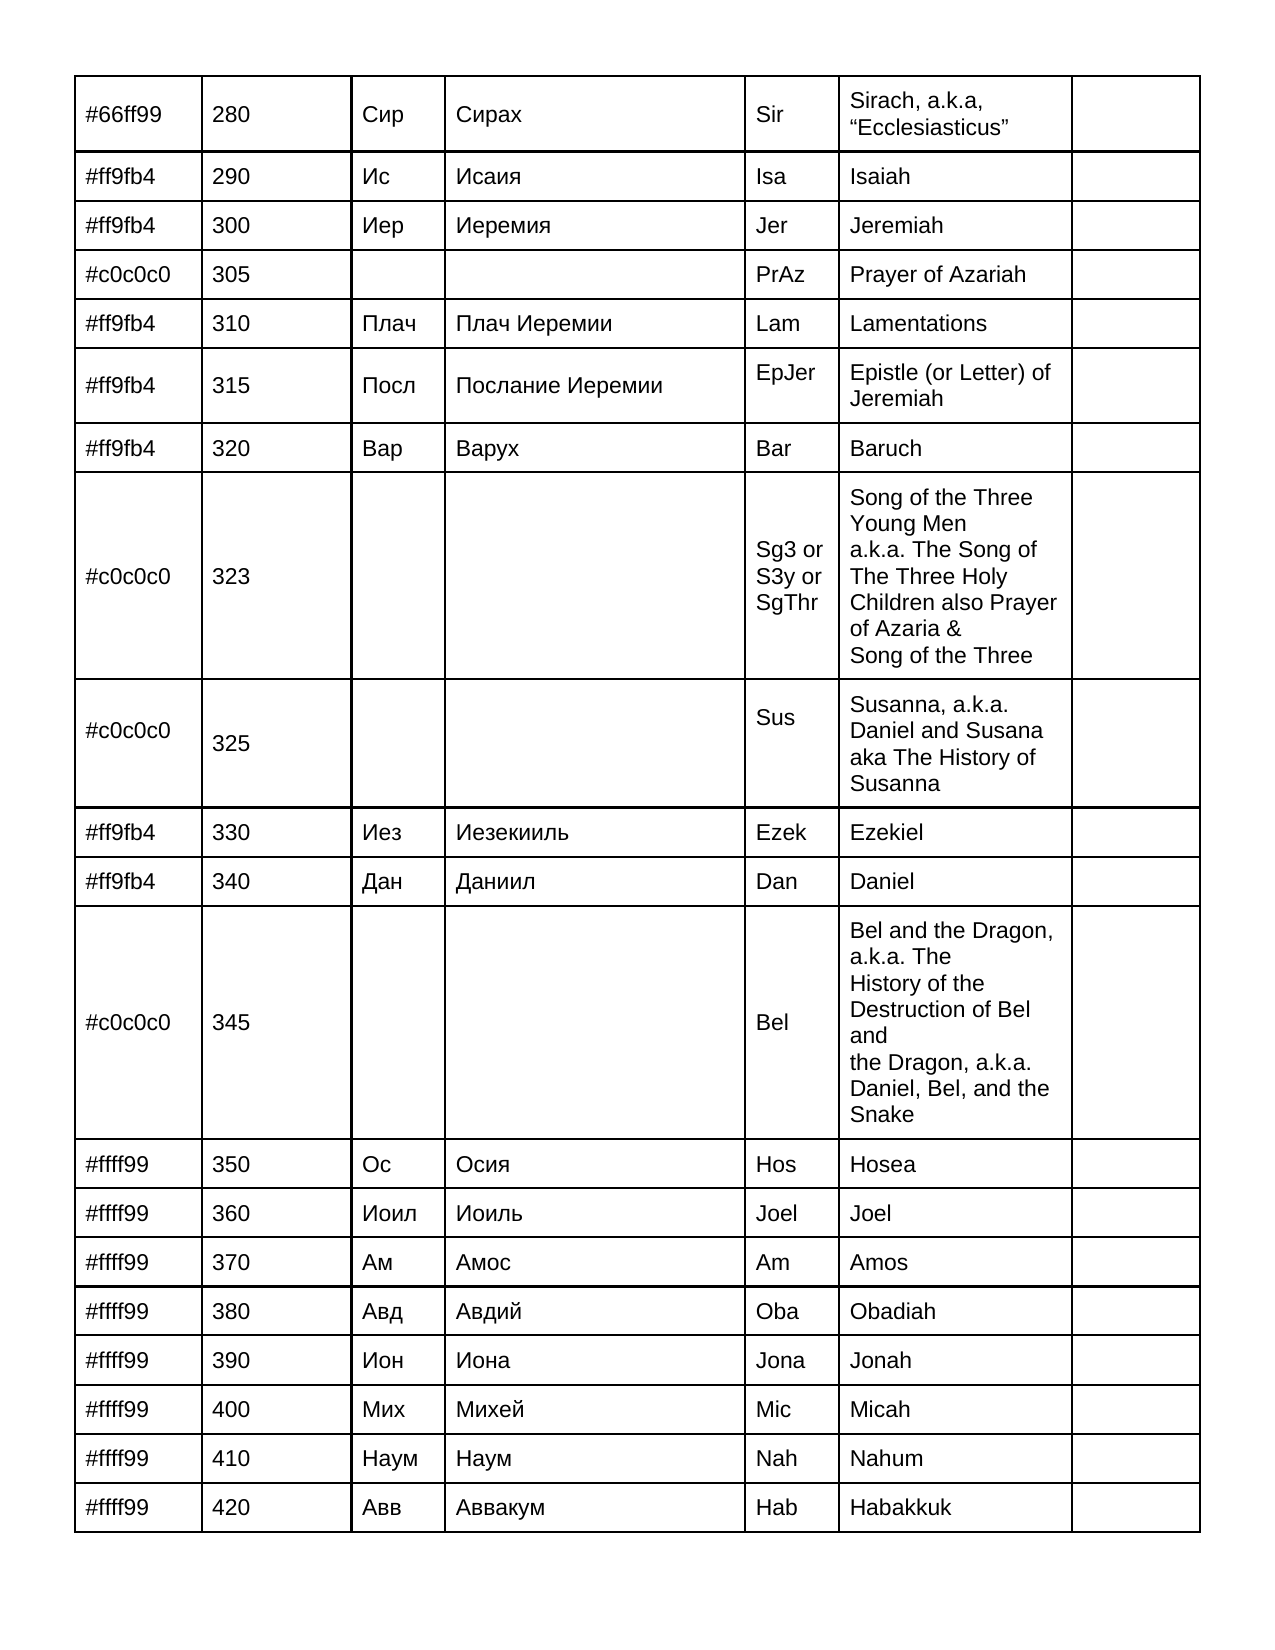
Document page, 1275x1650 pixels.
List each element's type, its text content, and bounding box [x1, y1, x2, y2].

table_cell Amos [840, 1238, 1071, 1285]
table_cell 390 [203, 1336, 350, 1383]
table_cell 280 [203, 77, 350, 150]
table_cell Jer [746, 202, 838, 248]
table_cell 360 [203, 1189, 350, 1236]
table_cell Epistle (or Letter) of Jeremiah [840, 349, 1071, 422]
table_cell 300 [203, 202, 350, 248]
table_cell Micah [840, 1386, 1071, 1432]
table_cell [446, 473, 744, 678]
table_cell 380 [203, 1288, 350, 1334]
table_cell #ffff99 [76, 1140, 201, 1187]
table_cell 340 [203, 858, 350, 904]
table_cell [1073, 907, 1199, 1138]
table_cell Иезекииль [446, 809, 744, 856]
table_cell Послание Иеремии [446, 349, 744, 422]
table_cell Иоиль [446, 1189, 744, 1236]
table_cell #ffff99 [76, 1336, 201, 1383]
table_cell Авв [353, 1484, 444, 1531]
table_cell 325 [203, 680, 350, 806]
table_cell Ос [353, 1140, 444, 1187]
table_cell #ff9fb4 [76, 202, 201, 248]
table_cell Сирах [446, 77, 744, 150]
table_cell #c0c0c0 [76, 251, 201, 298]
table_cell Isaiah [840, 153, 1071, 199]
table_cell Isa [746, 153, 838, 199]
table_cell #ff9fb4 [76, 809, 201, 856]
table_cell Осия [446, 1140, 744, 1187]
table_cell [1073, 153, 1199, 199]
table_cell Плач Иеремии [446, 300, 744, 347]
table_cell #ffff99 [76, 1435, 201, 1482]
table_cell [1073, 1435, 1199, 1482]
table_cell Иер [353, 202, 444, 248]
table_cell 305 [203, 251, 350, 298]
table_cell Варух [446, 424, 744, 471]
table_cell Ис [353, 153, 444, 199]
table_cell [1073, 77, 1199, 150]
table_cell 420 [203, 1484, 350, 1531]
table_cell Bar [746, 424, 838, 471]
table_cell #ffff99 [76, 1189, 201, 1236]
table_cell Jeremiah [840, 202, 1071, 248]
table_cell Sir [746, 77, 838, 150]
table_cell Mic [746, 1386, 838, 1432]
table_cell Nahum [840, 1435, 1071, 1482]
table_cell #ff9fb4 [76, 300, 201, 347]
table_cell #ff9fb4 [76, 153, 201, 199]
table_cell 350 [203, 1140, 350, 1187]
table_cell Bel and the Dragon, a.k.a. The History of the Destruction of Bel and the Dragon, a.k.a. Daniel, Bel, and the Snake [840, 907, 1071, 1138]
table_cell [1073, 1288, 1199, 1334]
table_cell Sirach, a.k.a, “Ecclesiasticus” [840, 77, 1071, 150]
table_cell 330 [203, 809, 350, 856]
table_cell [1073, 1484, 1199, 1531]
table_cell Am [746, 1238, 838, 1285]
table_cell Наум [446, 1435, 744, 1482]
table_cell Lamentations [840, 300, 1071, 347]
table_cell [446, 251, 744, 298]
table_cell [353, 680, 444, 806]
table_cell Иоил [353, 1189, 444, 1236]
table_cell [1073, 1336, 1199, 1383]
table_cell [1073, 202, 1199, 248]
table_cell Joel [840, 1189, 1071, 1236]
table_cell PrAz [746, 251, 838, 298]
table_cell [446, 907, 744, 1138]
table_cell [1073, 858, 1199, 904]
table_cell Иез [353, 809, 444, 856]
table_cell #ffff99 [76, 1238, 201, 1285]
table_cell Song of the Three Young Men a.k.a. The Song of The Three Holy Children also Prayer of Azaria & Song of the Three [840, 473, 1071, 678]
table_cell [1073, 349, 1199, 422]
table_cell [353, 251, 444, 298]
table_cell EpJer [746, 349, 838, 422]
table_cell Ам [353, 1238, 444, 1285]
table_cell [1073, 809, 1199, 856]
table_cell Susanna, a.k.a. Daniel and Susana aka The History of Susanna [840, 680, 1071, 806]
table_cell [1073, 473, 1199, 678]
table_cell #ffff99 [76, 1288, 201, 1334]
table_cell #c0c0c0 [76, 473, 201, 678]
table_cell Сир [353, 77, 444, 150]
table_cell Jonah [840, 1336, 1071, 1383]
table_cell Амос [446, 1238, 744, 1285]
table_cell Авд [353, 1288, 444, 1334]
table_cell Ezek [746, 809, 838, 856]
table_cell #ffff99 [76, 1386, 201, 1432]
table_cell [446, 680, 744, 806]
table_cell 400 [203, 1386, 350, 1432]
table_cell Исаия [446, 153, 744, 199]
table_cell Jona [746, 1336, 838, 1383]
table_cell 345 [203, 907, 350, 1138]
table_cell Sg3 or S3y or SgThr [746, 473, 838, 678]
table_cell 290 [203, 153, 350, 199]
table_cell [1073, 1238, 1199, 1285]
table_cell #ffff99 [76, 1484, 201, 1531]
table_cell [1073, 300, 1199, 347]
table_cell Nah [746, 1435, 838, 1482]
table_cell Sus [746, 680, 838, 806]
table_cell 310 [203, 300, 350, 347]
table_cell Ezekiel [840, 809, 1071, 856]
table_cell #ff9fb4 [76, 349, 201, 422]
table_cell Иеремия [446, 202, 744, 248]
table_cell Плач [353, 300, 444, 347]
table_cell Вар [353, 424, 444, 471]
table_cell [1073, 1189, 1199, 1236]
table_cell 370 [203, 1238, 350, 1285]
table_cell [1073, 251, 1199, 298]
table_cell Иона [446, 1336, 744, 1383]
table_cell [1073, 1140, 1199, 1187]
table_cell Наум [353, 1435, 444, 1482]
table_cell #66ff99 [76, 77, 201, 150]
table_cell Посл [353, 349, 444, 422]
table_cell [1073, 1386, 1199, 1432]
table_cell #ff9fb4 [76, 424, 201, 471]
table_cell Joel [746, 1189, 838, 1236]
table_cell Oba [746, 1288, 838, 1334]
table_cell Hosea [840, 1140, 1071, 1187]
table_cell Bel [746, 907, 838, 1138]
table_cell 315 [203, 349, 350, 422]
table_cell Аввакум [446, 1484, 744, 1531]
table_cell Дан [353, 858, 444, 904]
table_cell Михей [446, 1386, 744, 1432]
table_cell [1073, 680, 1199, 806]
table_cell Dan [746, 858, 838, 904]
table_cell 320 [203, 424, 350, 471]
table_cell Lam [746, 300, 838, 347]
table_cell 410 [203, 1435, 350, 1482]
table_cell #ff9fb4 [76, 858, 201, 904]
table_cell Даниил [446, 858, 744, 904]
table_cell [353, 473, 444, 678]
table_cell Ион [353, 1336, 444, 1383]
table_cell 323 [203, 473, 350, 678]
table_cell Prayer of Azariah [840, 251, 1071, 298]
table_cell [1073, 424, 1199, 471]
table_cell Daniel [840, 858, 1071, 904]
table_cell Hos [746, 1140, 838, 1187]
table_cell #c0c0c0 [76, 680, 201, 806]
table_cell #c0c0c0 [76, 907, 201, 1138]
table_cell [353, 907, 444, 1138]
table_cell Мих [353, 1386, 444, 1432]
table_cell Obadiah [840, 1288, 1071, 1334]
table_cell Авдий [446, 1288, 744, 1334]
table_cell Hab [746, 1484, 838, 1531]
table_cell Baruch [840, 424, 1071, 471]
table_cell Habakkuk [840, 1484, 1071, 1531]
